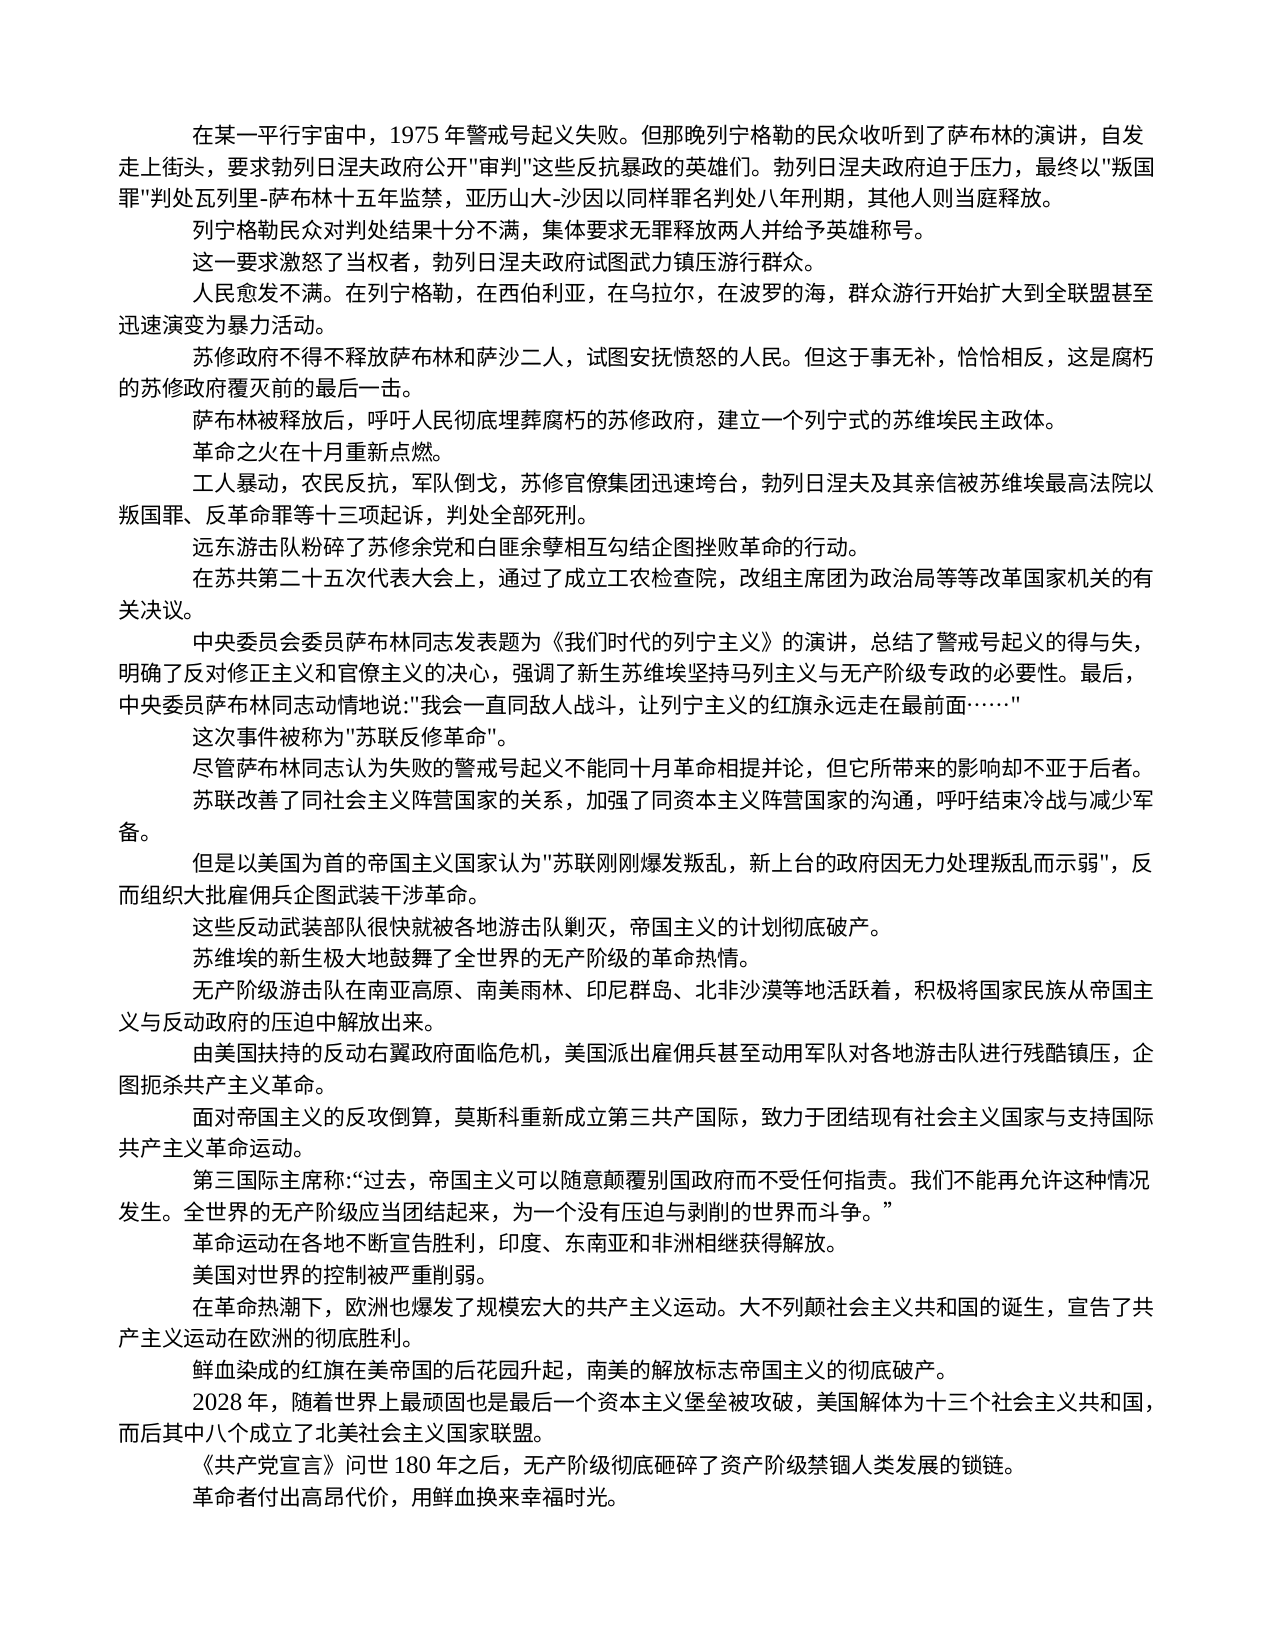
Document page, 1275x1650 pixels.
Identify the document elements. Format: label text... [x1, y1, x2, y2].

text 革命之火在十月重新点燃。 [118, 435, 1157, 466]
text 革命运动在各地不断宣告胜利，印度、东南亚和非洲相继获得解放。 [118, 1226, 1157, 1258]
text 在革命热潮下，欧洲也爆发了规模宏大的共产主义运动。大不列颠社会主义共和国的诞生，宣告了共产主义运动在欧洲的彻底胜利。 [118, 1290, 1157, 1353]
text 这次事件被称为"苏联反修革命"。 [118, 720, 1157, 751]
text 这一要求激怒了当权者，勃列日涅夫政府试图武力镇压游行群众。 [118, 245, 1157, 276]
text 人民愈发不满。在列宁格勒，在西伯利亚，在乌拉尔，在波罗的海，群众游行开始扩大到全联盟甚至迅速演变为暴力活动。 [118, 276, 1157, 340]
text 苏修政府不得不释放萨布林和萨沙二人，试图安抚愤怒的人民。但这于事无补，恰恰相反，这是腐朽的苏修政府覆灭前的最后一击。 [118, 340, 1157, 403]
text 但是以美国为首的帝国主义国家认为"苏联刚刚爆发叛乱，新上台的政府因无力处理叛乱而示弱"，反而组织大批雇佣兵企图武装干涉革命。 [118, 846, 1157, 910]
text 面对帝国主义的反攻倒算，莫斯科重新成立第三共产国际，致力于团结现有社会主义国家与支持国际共产主义革命运动。 [118, 1100, 1157, 1163]
text 在某一平行宇宙中，1975年警戒号起义失败。但那晚列宁格勒的民众收听到了萨布林的演讲，自发走上街头，要求勃列日涅夫政府公开"审判"这些反抗暴政的英雄们。勃列日涅夫政府迫于压力，最终以"叛国罪"判处瓦列里-萨布林十五年监禁，亚历山大-沙因以同样罪名判处八年刑期，其他人则当庭释放。 [118, 118, 1157, 213]
text 由美国扶持的反动右翼政府面临危机，美国派出雇佣兵甚至动用军队对各地游击队进行残酷镇压，企图扼杀共产主义革命。 [118, 1036, 1157, 1100]
text 远东游击队粉碎了苏修余党和白匪余孽相互勾结企图挫败革命的行动。 [118, 530, 1157, 561]
text 《共产党宣言》问世180年之后，无产阶级彻底砸碎了资产阶级禁锢人类发展的锁链。 [118, 1448, 1157, 1480]
text 第三国际主席称:“过去，帝国主义可以随意颠覆别国政府而不受任何指责。我们不能再允许这种情况发生。全世界的无产阶级应当团结起来，为一个没有压迫与剥削的世界而斗争。” [118, 1163, 1157, 1226]
text 工人暴动，农民反抗，军队倒戈，苏修官僚集团迅速垮台，勃列日涅夫及其亲信被苏维埃最高法院以叛国罪、反革命罪等十三项起诉，判处全部死刑。 [118, 466, 1157, 530]
text 尽管萨布林同志认为失败的警戒号起义不能同十月革命相提并论，但它所带来的影响却不亚于后者。 [118, 751, 1157, 783]
text 无产阶级游击队在南亚高原、南美雨林、印尼群岛、北非沙漠等地活跃着，积极将国家民族从帝国主义与反动政府的压迫中解放出来。 [118, 973, 1157, 1036]
text 中央委员会委员萨布林同志发表题为《我们时代的列宁主义》的演讲，总结了警戒号起义的得与失，明确了反对修正主义和官僚主义的决心，强调了新生苏维埃坚持马列主义与无产阶级专政的必要性。最后，中央委员萨布林同志动情地说:"我会一直同敌人战斗，让列宁主义的红旗永远走在最前面……" [118, 625, 1157, 720]
text 苏维埃的新生极大地鼓舞了全世界的无产阶级的革命热情。 [118, 941, 1157, 973]
text 列宁格勒民众对判处结果十分不满，集体要求无罪释放两人并给予英雄称号。 [118, 213, 1157, 245]
text 美国对世界的控制被严重削弱。 [118, 1258, 1157, 1290]
text 这些反动武装部队很快就被各地游击队剿灭，帝国主义的计划彻底破产。 [118, 910, 1157, 941]
text 在苏共第二十五次代表大会上，通过了成立工农检查院，改组主席团为政治局等等改革国家机关的有关决议。 [118, 561, 1157, 625]
text 2028年，随着世界上最顽固也是最后一个资本主义堡垒被攻破，美国解体为十三个社会主义共和国，而后其中八个成立了北美社会主义国家联盟。 [118, 1385, 1157, 1448]
text 鲜血染成的红旗在美帝国的后花园升起，南美的解放标志帝国主义的彻底破产。 [118, 1353, 1157, 1385]
text 革命者付出高昂代价，用鲜血换来幸福时光。 [118, 1480, 1157, 1511]
text 苏联改善了同社会主义阵营国家的关系，加强了同资本主义阵营国家的沟通，呼吁结束冷战与减少军备。 [118, 783, 1157, 846]
text 萨布林被释放后，呼吁人民彻底埋葬腐朽的苏修政府，建立一个列宁式的苏维埃民主政体。 [118, 403, 1157, 435]
